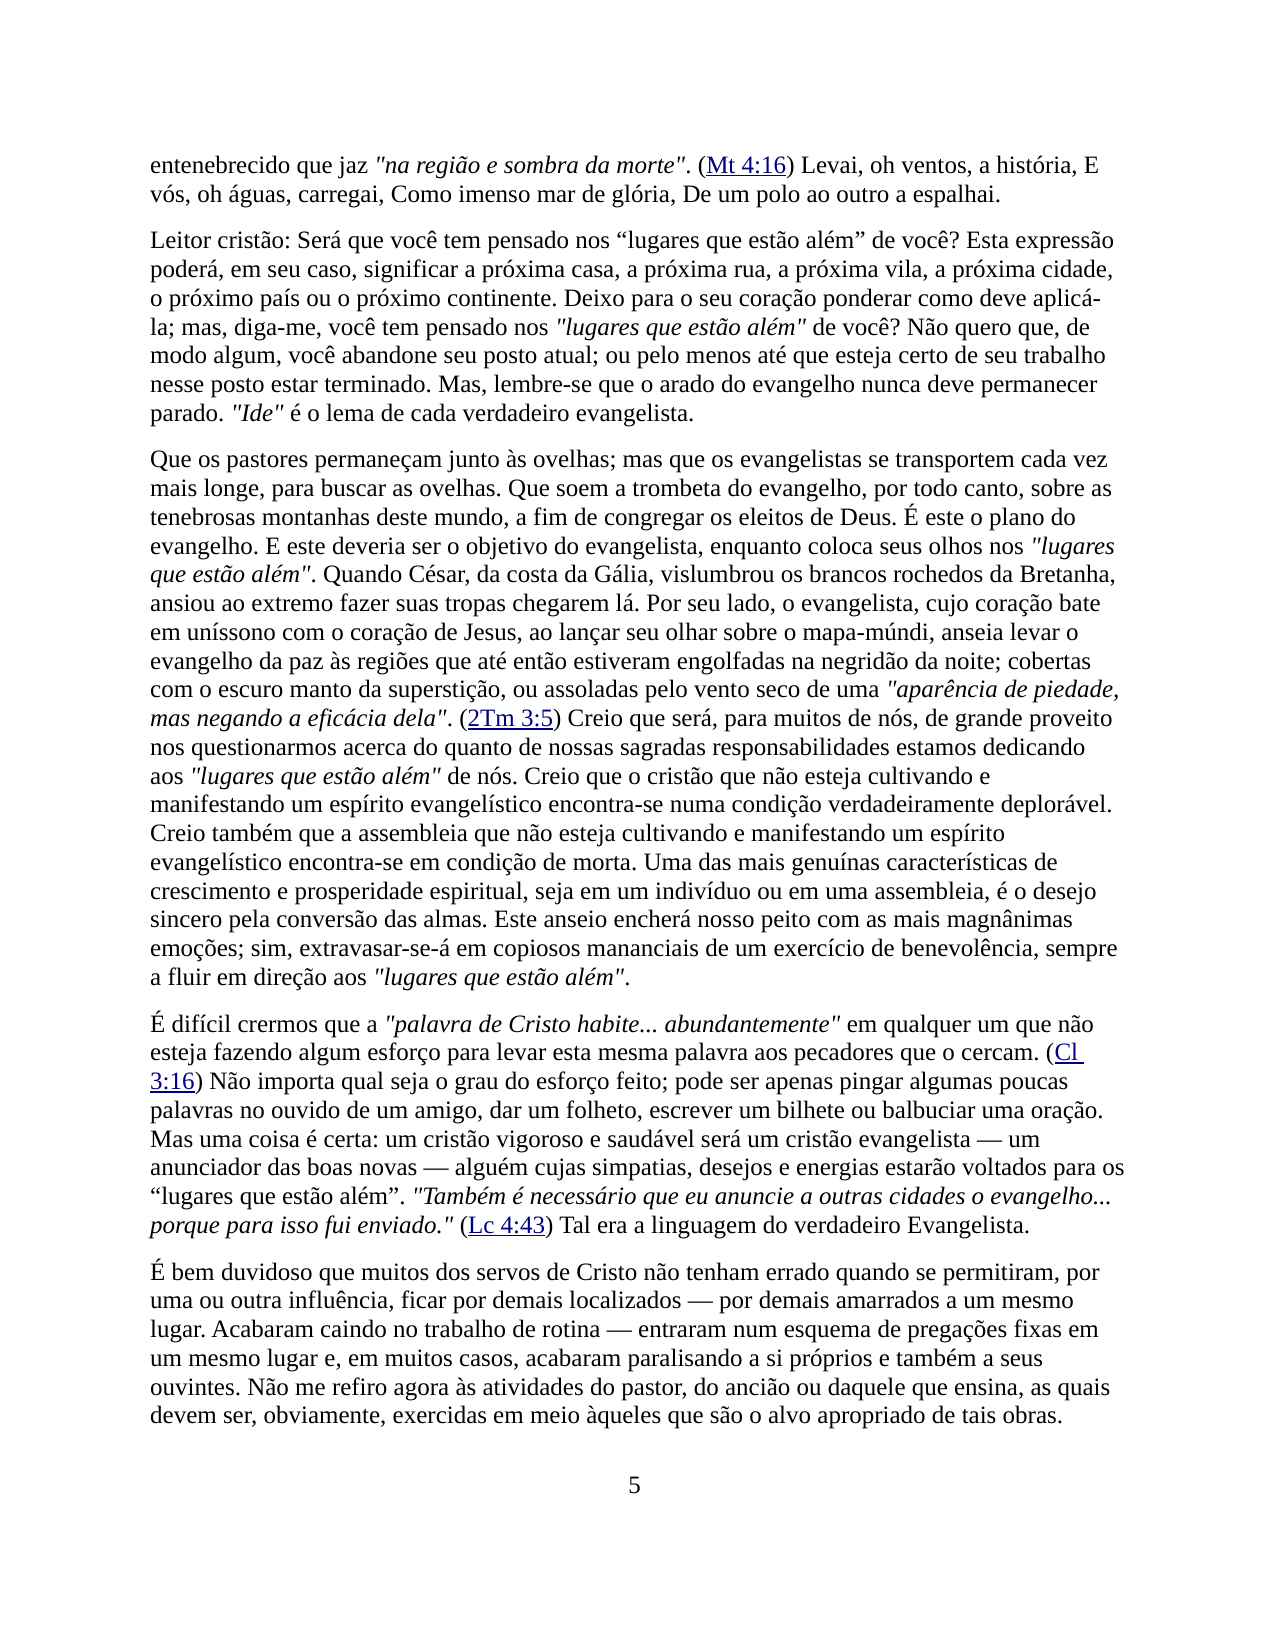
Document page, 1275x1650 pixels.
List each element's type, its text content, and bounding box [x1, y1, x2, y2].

text É difícil crermos que a "palavra de Cristo habite... abundantemente" em qualquer um que não esteja fazendo algum esforço para levar esta mesma palavra aos pecadores que o cercam. (Cl 3:16) Não importa qual seja o grau do esforço feito; pode ser apenas pingar algumas poucas palavras no ouvido de um amigo, dar um folheto, escrever um bilhete ou balbuciar uma oração. Mas uma coisa é certa: um cristão vigoroso e saudável será um cristão evangelista — um anunciador das boas novas — alguém cujas simpatias, desejos e energias estarão voltados para os “lugares que estão além”. "Também é necessário que eu anuncie a outras cidades o evangelho... porque para isso fui enviado." (Lc 4:43) Tal era a linguagem do verdadeiro Evangelista. [150, 1009, 1125, 1239]
text entenebrecido que jaz "na região e sombra da morte". (Mt 4:16) Levai, oh ventos, a história, E vós, oh águas, carregai, Como imenso mar de glória, De um polo ao outro a espalhai. [150, 150, 1125, 207]
text É bem duvidoso que muitos dos servos de Cristo não tenham errado quando se permitiram, por uma ou outra influência, ficar por demais localizados — por demais amarrados a um mesmo lugar. Acabaram caindo no trabalho de rotina — entraram num esquema de pregações fixas em um mesmo lugar e, em muitos casos, acabaram paralisando a si próprios e também a seus ouvintes. Não me refiro agora às atividades do pastor, do ancião ou daquele que ensina, as quais devem ser, obviamente, exercidas em meio àqueles que são o alvo apropriado de tais obras. [150, 1257, 1125, 1429]
text Que os pastores permaneçam junto às ovelhas; mas que os evangelistas se transportem cada vez mais longe, para buscar as ovelhas. Que soem a trombeta do evangelho, por todo canto, sobre as tenebrosas montanhas deste mundo, a fim de congregar os eleitos de Deus. É este o plano do evangelho. E este deveria ser o objetivo do evangelista, enquanto coloca seus olhos nos "lugares que estão além". Quando César, da costa da Gália, vislumbrou os brancos rochedos da Bretanha, ansiou ao extremo fazer suas tropas chegarem lá. Por seu lado, o evangelista, cujo coração bate em uníssono com o coração de Jesus, ao lançar seu olhar sobre o mapa-múndi, anseia levar o evangelho da paz às regiões que até então estiveram engolfadas na negridão da noite; cobertas com o escuro manto da superstição, ou assoladas pelo vento seco de uma "aparência de piedade, mas negando a eficácia dela". (2Tm 3:5) Creio que será, para muitos de nós, de grande proveito nos questionarmos acerca do quanto de nossas sagradas responsabilidades estamos dedicando aos "lugares que estão além" de nós. Creio que o cristão que não esteja cultivando e manifestando um espírito evangelístico encontra-se numa condição verdadeiramente deplorável. Creio também que a assembleia que não esteja cultivando e manifestando um espírito evangelístico encontra-se em condição de morta. Uma das mais genuínas características de crescimento e prosperidade espiritual, seja em um indivíduo ou em uma assembleia, é o desejo sincero pela conversão das almas. Este anseio encherá nosso peito com as mais magnânimas emoções; sim, extravasar-se-á em copiosos mananciais de um exercício de benevolência, sempre a fluir em direção aos "lugares que estão além". [150, 444, 1125, 991]
text Leitor cristão: Será que você tem pensado nos “lugares que estão além” de você? Esta expressão poderá, em seu caso, significar a próxima casa, a próxima rua, a próxima vila, a próxima cidade, o próximo país ou o próximo continente. Deixo para o seu coração ponderar como deve aplicá-la; mas, diga-me, você tem pensado nos "lugares que estão além" de você? Não quero que, de modo algum, você abandone seu posto atual; ou pelo menos até que esteja certo de seu trabalho nesse posto estar terminado. Mas, lembre-se que o arado do evangelho nunca deve permanecer parado. "Ide" é o lema de cada verdadeiro evangelista. [150, 225, 1125, 427]
